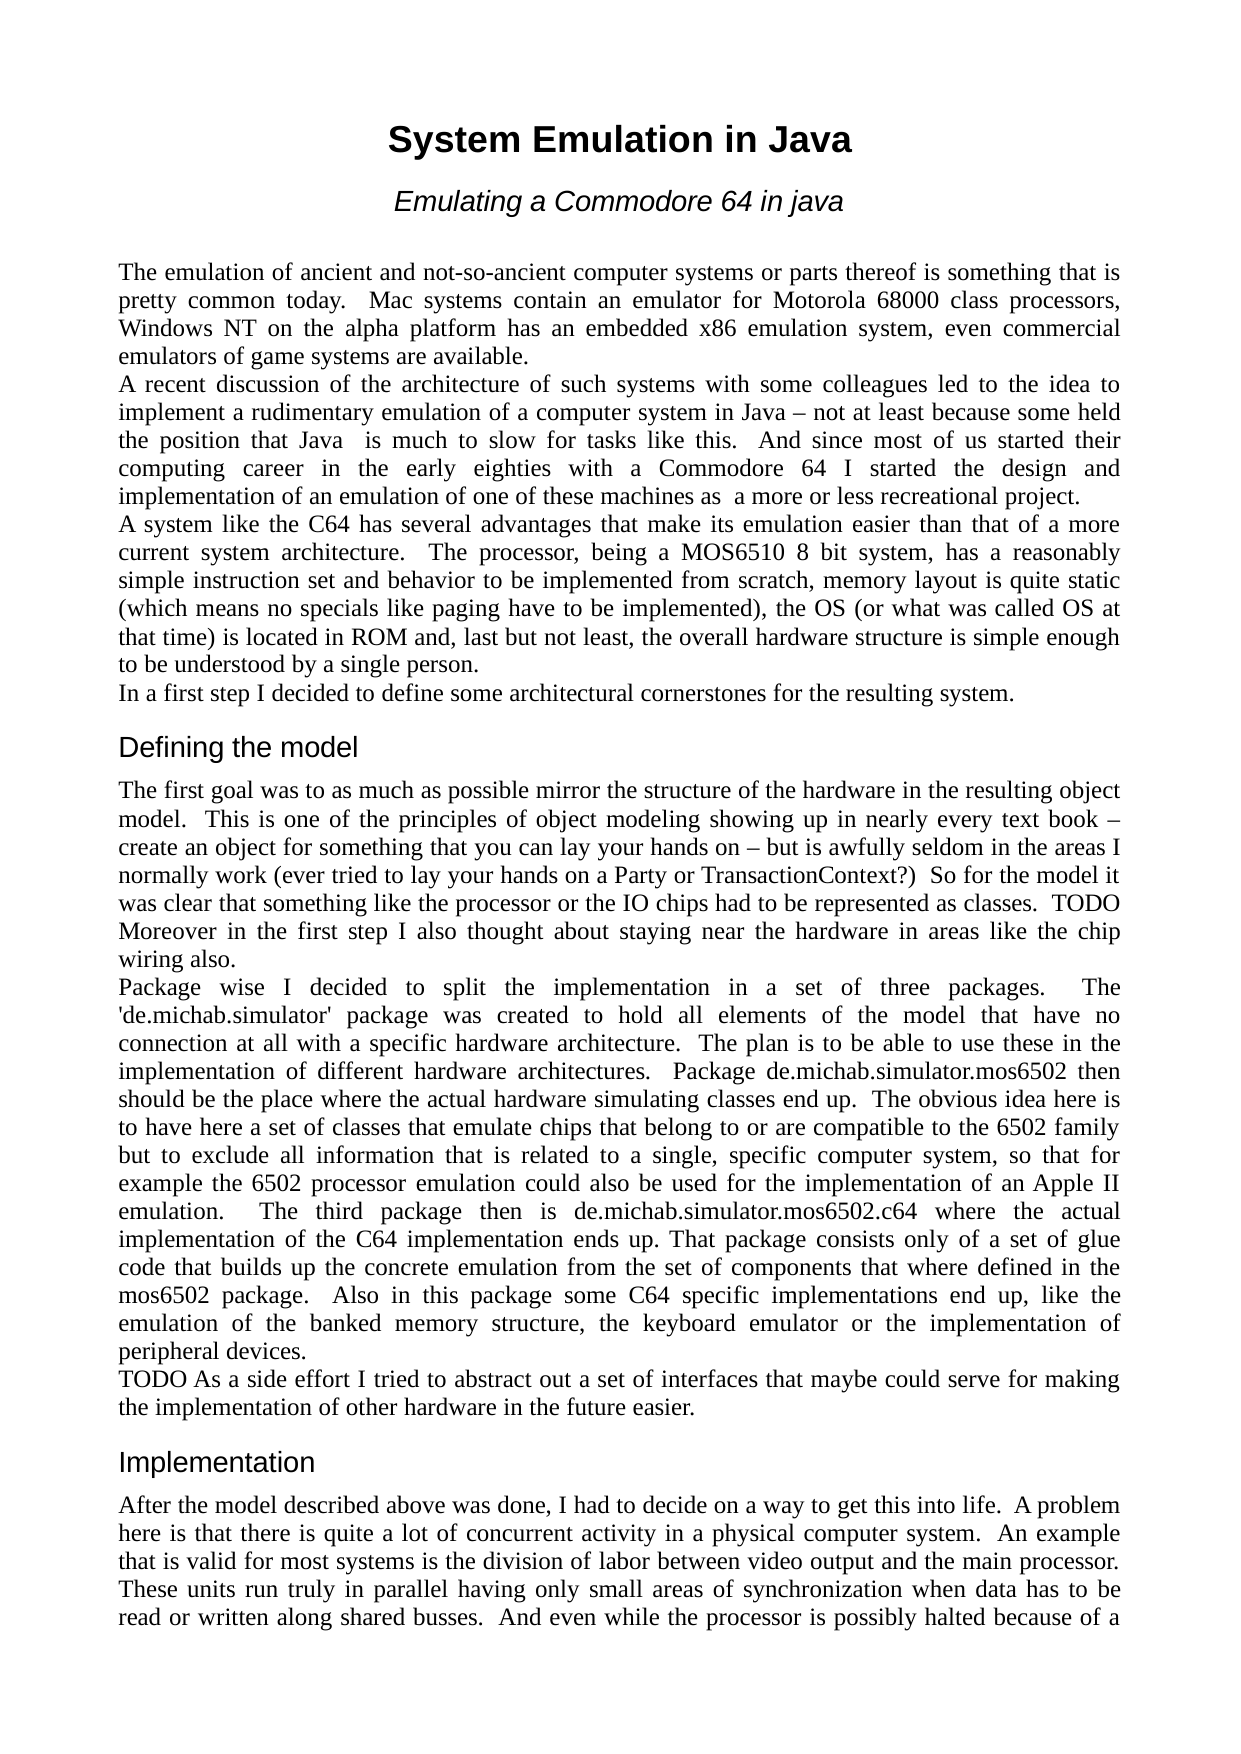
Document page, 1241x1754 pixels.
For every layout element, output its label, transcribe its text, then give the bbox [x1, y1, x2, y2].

text TODO As a side effort I tried to abstract out a set of interfaces that maybe could serve for making the implementation of other hardware in the future easier. [118, 1365, 1122, 1421]
text Package wise I decided to split the implementation in a set of three packages. The 'de.michab.simulator' package was created to hold all elements of the model that have no connection at all with a specific hardware architecture. The plan is to be able to use these in the implementation of different hardware architectures. Package de.michab.simulator.mos6502 then should be the place where the actual hardware simulating classes end up. The obvious idea here is to have here a set of classes that emulate chips that belong to or are compatible to the 6502 family but to exclude all information that is related to a single, specific computer system, so that for example the 6502 processor emulation could also be used for the implementation of an Apple II emulation. The third package then is de.michab.simulator.mos6502.c64 where the actual implementation of the C64 implementation ends up. That package consists only of a set of glue code that builds up the concrete emulation from the set of components that where defined in the mos6502 package. Also in this package some C64 specific implementations end up, like the emulation of the banked memory structure, the keyboard emulator or the implementation of peripheral devices. [118, 973, 1122, 1365]
title System Emulation in Java [118, 118, 1122, 160]
text The emulation of ancient and not-so-ancient computer systems or parts thereof is something that is pretty common today. Mac systems contain an emulator for Motorola 68000 class processors, Windows NT on the alpha platform has an embedded x86 emulation system, even commercial emulators of game systems are available. [118, 258, 1122, 370]
text In a first step I decided to define some architectural cornerstones for the resulting system. [118, 678, 1122, 706]
text A recent discussion of the architecture of such systems with some colleagues led to the idea to implement a rudimentary emulation of a computer system in Java – not at least because some held the position that Java is much to slow for tasks like this. And since most of us started their computing career in the early eighties with a Commodore 64 I started the design and implementation of an emulation of one of these machines as a more or less recreational project. [118, 370, 1122, 510]
text After the model described above was done, I had to decide on a way to get this into life. A problem here is that there is quite a lot of concurrent activity in a physical computer system. An example that is valid for most systems is the division of labor between video output and the main processor. These units run truly in parallel having only small areas of synchronization when data has to be read or written along shared busses. And even while the processor is possibly halted because of a [118, 1491, 1122, 1631]
text The first goal was to as much as possible mirror the structure of the hardware in the resulting object model. This is one of the principles of object modeling showing up in nearly every text book – create an object for something that you can lay your hands on – but is awfully seldom in the areas I normally work (ever tried to lay your hands on a Party or TransactionContext?) So for the model it was clear that something like the processor or the IO chips had to be represented as classes. TODO Moreover in the first step I also thought about staying near the hardware in areas like the chip wiring also. [118, 776, 1122, 973]
subtitle Defining the model [118, 731, 1122, 764]
text A system like the C64 has several advantages that make its emulation easier than that of a more current system architecture. The processor, being a MOS6510 8 bit system, has a reasonably simple instruction set and behavior to be implemented from scratch, memory layout is quite static (which means no specials like paging have to be implemented), the OS (or what was called OS at that time) is located in ROM and, last but not least, the overall hardware structure is simple enough to be understood by a single person. [118, 510, 1122, 678]
subtitle Implementation [118, 1446, 1122, 1478]
subtitle Emulating a Commodore 64 in java [118, 185, 1122, 218]
